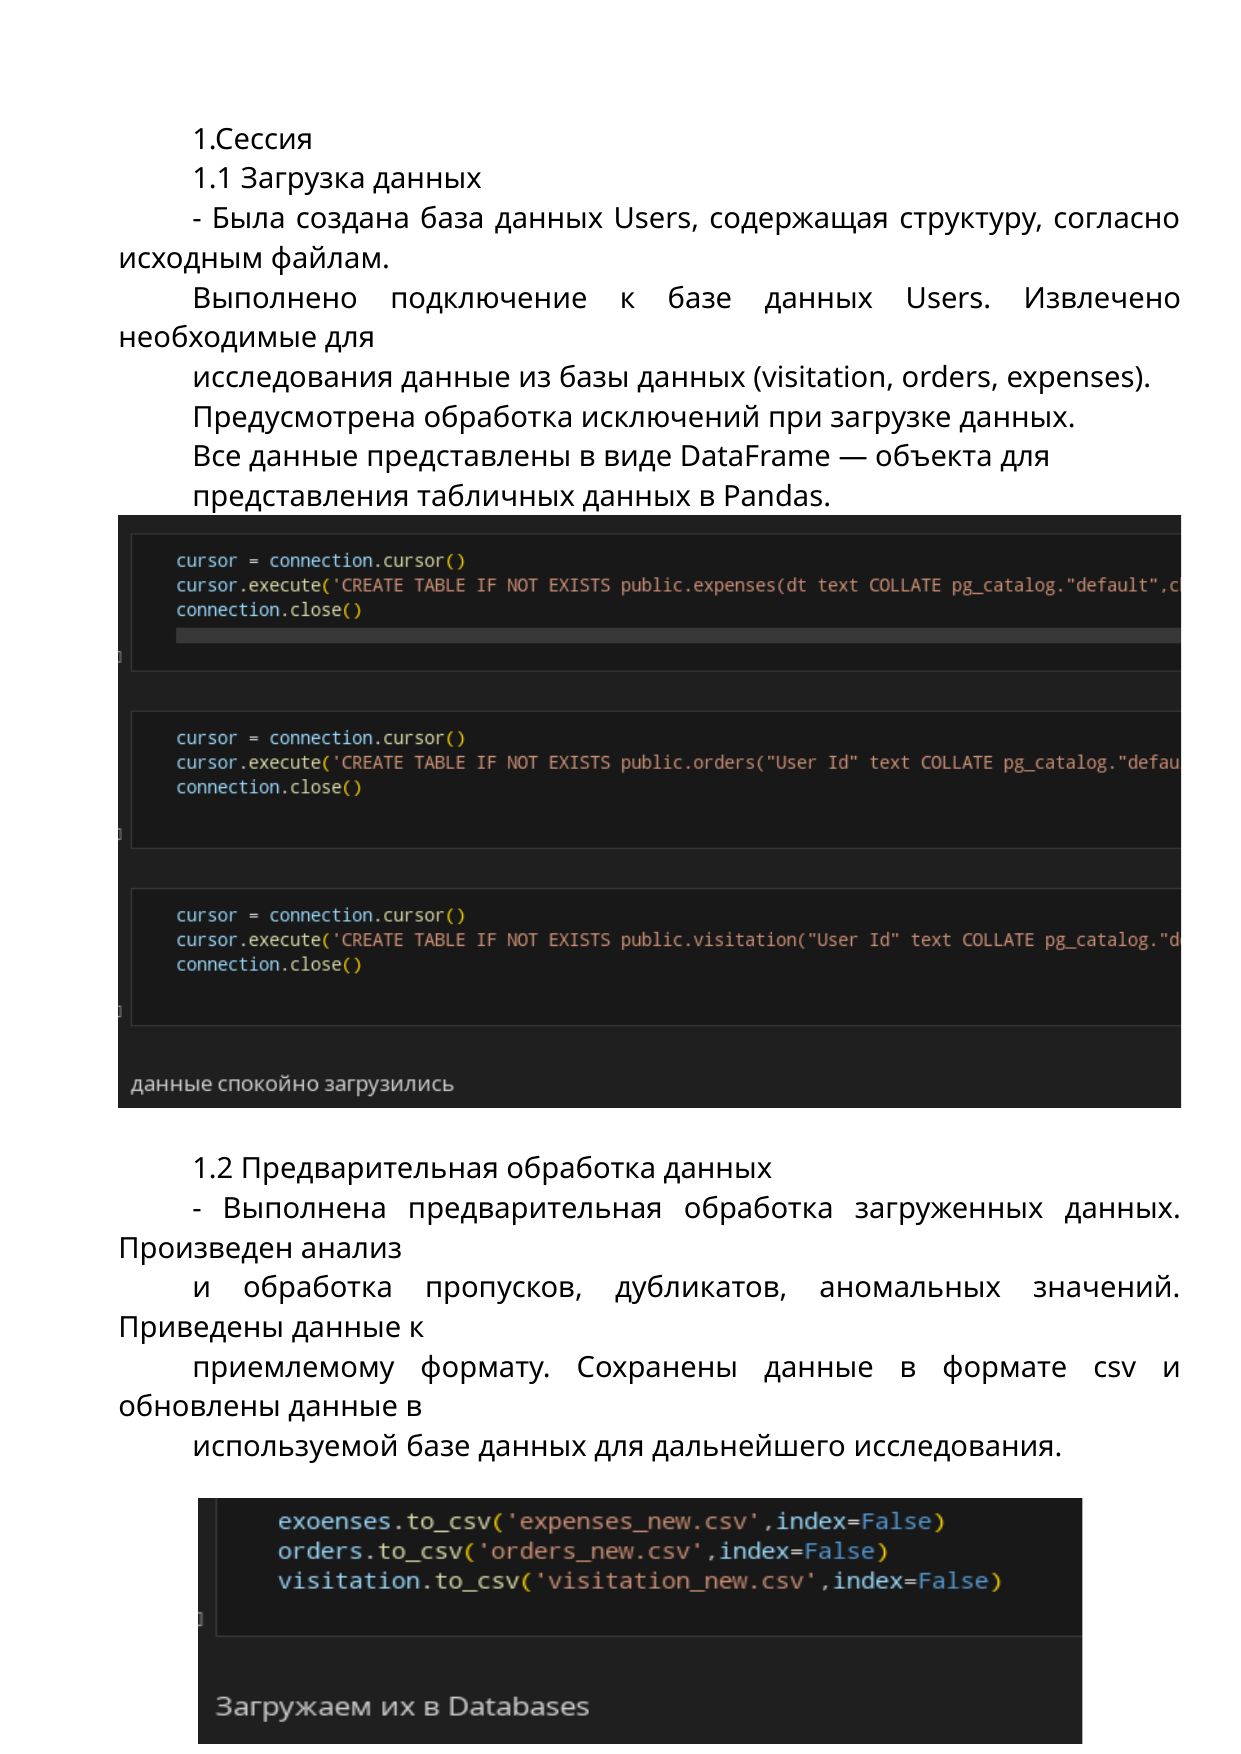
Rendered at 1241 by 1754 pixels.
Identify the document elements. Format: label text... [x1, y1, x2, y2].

text - Была создана база данных Users, содержащая структуру, согласно исходным файлам. [118, 197, 1181, 277]
picture [118, 515, 1182, 1108]
text Все данные представлены в виде DataFrame — объекта для [118, 436, 1181, 475]
text представления табличных данных в Pandas. [118, 475, 1181, 515]
text 1.1 Загрузка данных [118, 158, 1181, 197]
text приемлемому формату. Сохранены данные в формате csv и обновлены данные в [118, 1346, 1181, 1425]
picture [198, 1498, 1083, 1744]
text используемой базе данных для дальнейшего исследования. [118, 1425, 1181, 1465]
text Выполнено подключение к базе данных Users. Извлечено необходимые для [118, 277, 1181, 356]
text Предусмотрена обработка исключений при загрузке данных. [118, 396, 1181, 436]
text - Выполнена предварительная обработка загруженных данных. Произведен анализ [118, 1187, 1181, 1267]
text и обработка пропусков, дубликатов, аномальных значений. Приведены данные к [118, 1267, 1181, 1346]
text 1.Сессия [118, 118, 1181, 158]
text исследования данные из базы данных (visitation, orders, expenses). [118, 356, 1181, 396]
text 1.2 Предварительная обработка данных [118, 1147, 1181, 1187]
